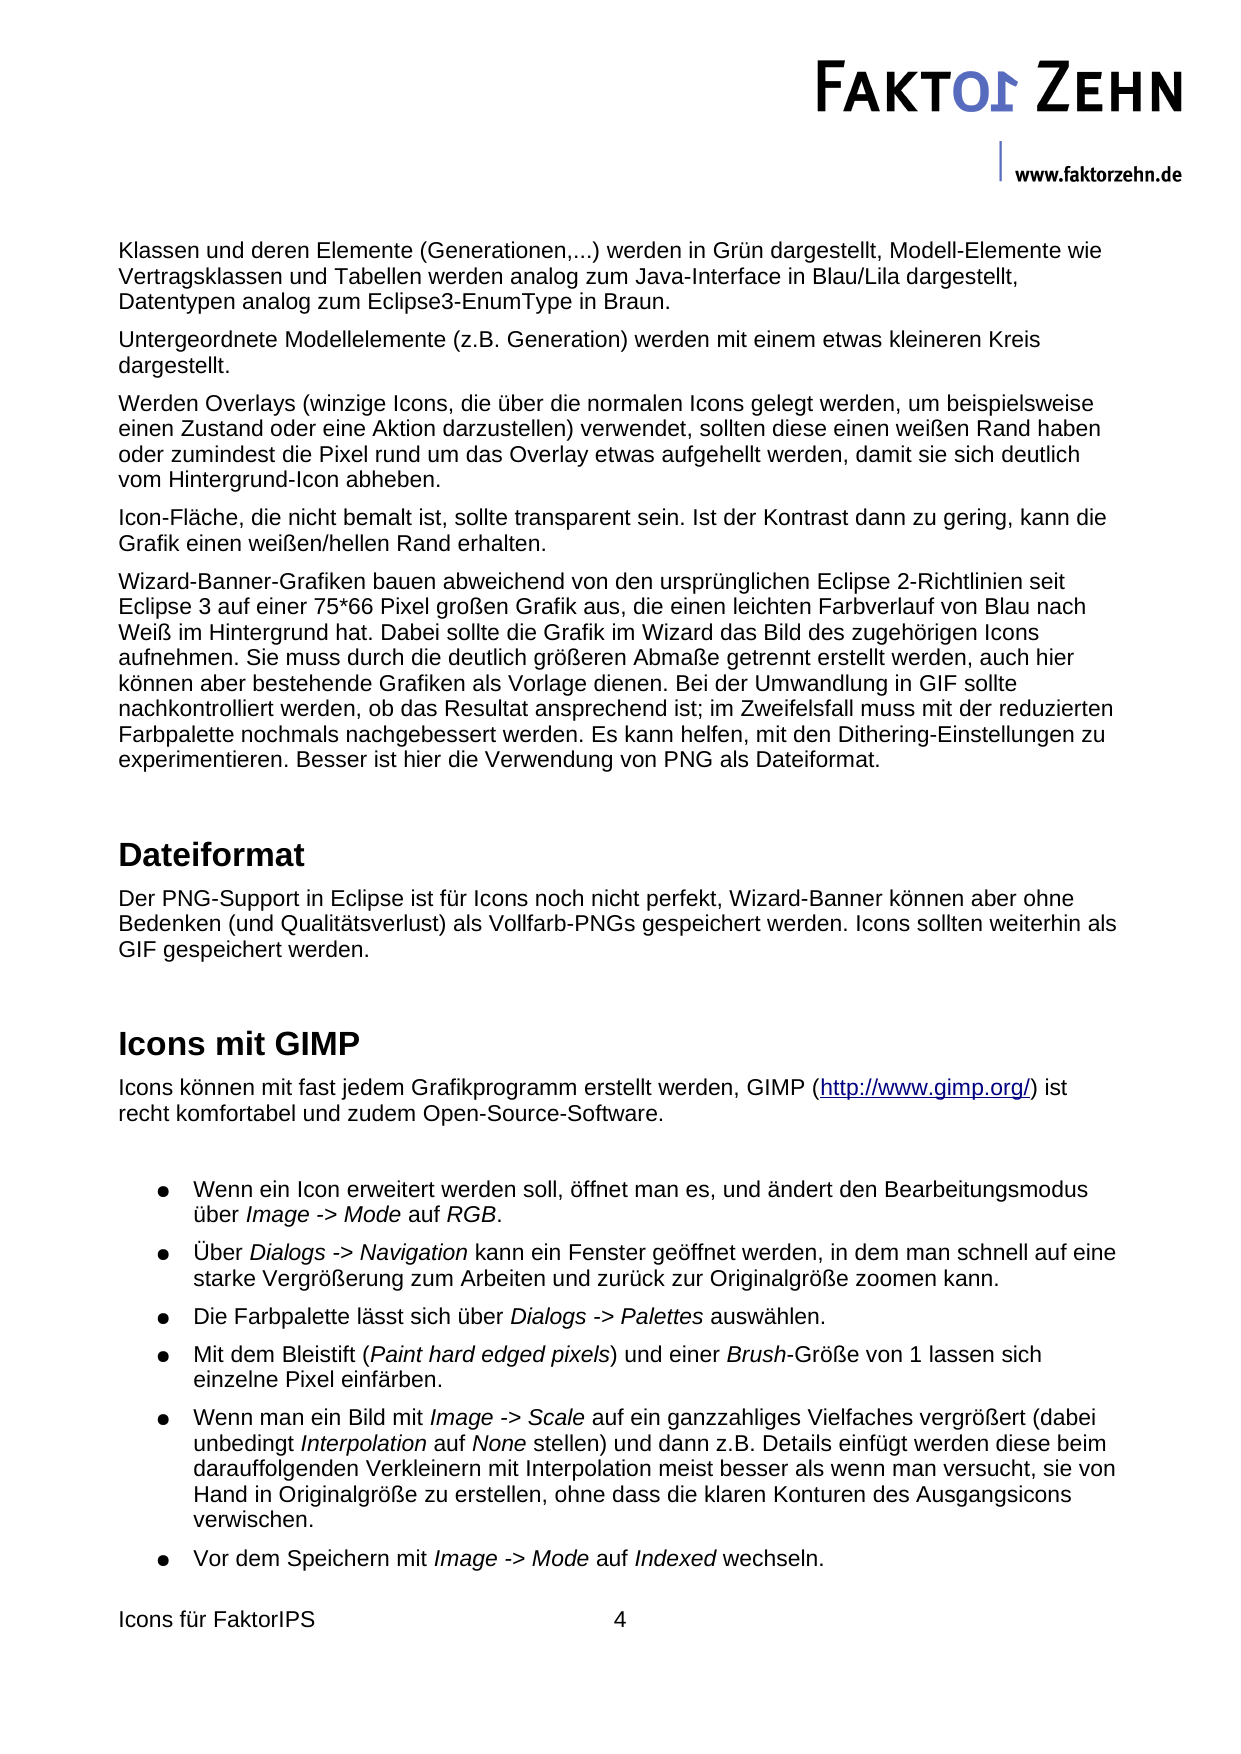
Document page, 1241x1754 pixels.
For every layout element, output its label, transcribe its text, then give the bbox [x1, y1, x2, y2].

text Klassen und deren Elemente (Generationen,...) werden in Grün dargestellt, Modell-Elemente wie Vertragsklassen und Tabellen werden analog zum Java-Interface in Blau/Lila dargestellt, Datentypen analog zum Eclipse3-EnumType in Braun. [118, 238, 1122, 314]
text Der PNG-Support in Eclipse ist für Icons noch nicht perfekt, Wizard-Banner können aber ohne Bedenken (und Qualitätsverlust) als Vollfarb-PNGs gespeichert werden. Icons sollten weiterhin als GIF gespeichert werden. [118, 886, 1122, 962]
text Werden Overlays (winzige Icons, die über die normalen Icons gelegt werden, um beispielsweise einen Zustand oder eine Aktion darzustellen) verwendet, sollten diese einen weißen Rand haben oder zumindest die Pixel rund um das Overlay etwas aufgehellt werden, damit sie sich deutlich vom Hintergrund-Icon abheben. [118, 390, 1122, 492]
subtitle Dateiformat [118, 836, 1122, 873]
text Icons können mit fast jedem Grafikprogramm erstellt werden, GIMP (http://www.gimp.org/) ist recht komfortabel und zudem Open-Source-Software. [118, 1075, 1122, 1126]
list Die Farbpalette lässt sich über Dialogs -> Palettes auswählen. [156, 1303, 1122, 1329]
text Icon-Fläche, die nicht bemalt ist, sollte transparent sein. Ist der Kontrast dann zu gering, kann die Grafik einen weißen/hellen Rand erhalten. [118, 505, 1122, 556]
list Wenn man ein Bild mit Image -> Scale auf ein ganzzahliges Vielfaches vergrößert (dabei unbedingt Interpolation auf None stellen) und dann z.B. Details einfügt werden diese beim darauffolgenden Verkleinern mit Interpolation meist besser als wenn man versucht, sie von Hand in Originalgröße zu erstellen, ohne dass die klaren Konturen des Ausgangsicons verwischen. [156, 1405, 1122, 1533]
subtitle Icons mit GIMP [118, 1025, 1122, 1062]
list Über Dialogs -> Navigation kann ein Fenster geöffnet werden, in dem man schnell auf eine starke Vergrößerung zum Arbeiten und zurück zur Originalgröße zoomen kann. [156, 1240, 1122, 1291]
list Vor dem Speichern mit Image -> Mode auf Indexed wechseln. [156, 1545, 1122, 1571]
list Mit dem Bleistift (Paint hard edged pixels) und einer Brush-Größe von 1 lassen sich einzelne Pixel einfärben. [156, 1342, 1122, 1393]
text Wizard-Banner-Grafiken bauen abweichend von den ursprünglichen Eclipse 2-Richtlinien seit Eclipse 3 auf einer 75*66 Pixel großen Grafik aus, die einen leichten Farbverlauf von Blau nach Weiß im Hintergrund hat. Dabei sollte die Grafik im Wizard das Bild des zugehörigen Icons aufnehmen. Sie muss durch die deutlich größeren Abmaße getrennt erstellt werden, auch hier können aber bestehende Grafiken als Vorlage dienen. Bei der Umwandlung in GIF sollte nachkontrolliert werden, ob das Resultat ansprechend ist; im Zweifelsfall muss mit der reduzierten Farbpalette nochmals nachgebessert werden. Es kann helfen, mit den Dithering-Einstellungen zu experimentieren. Besser ist hier die Verwendung von PNG als Dateiformat. [118, 568, 1122, 773]
list Wenn ein Icon erweitert werden soll, öffnet man es, und ändert den Bearbeitungsmodus über Image -> Mode auf RGB. [156, 1176, 1122, 1227]
text Untergeordnete Modellelemente (z.B. Generation) werden mit einem etwas kleineren Kreis dargestellt. [118, 327, 1122, 378]
